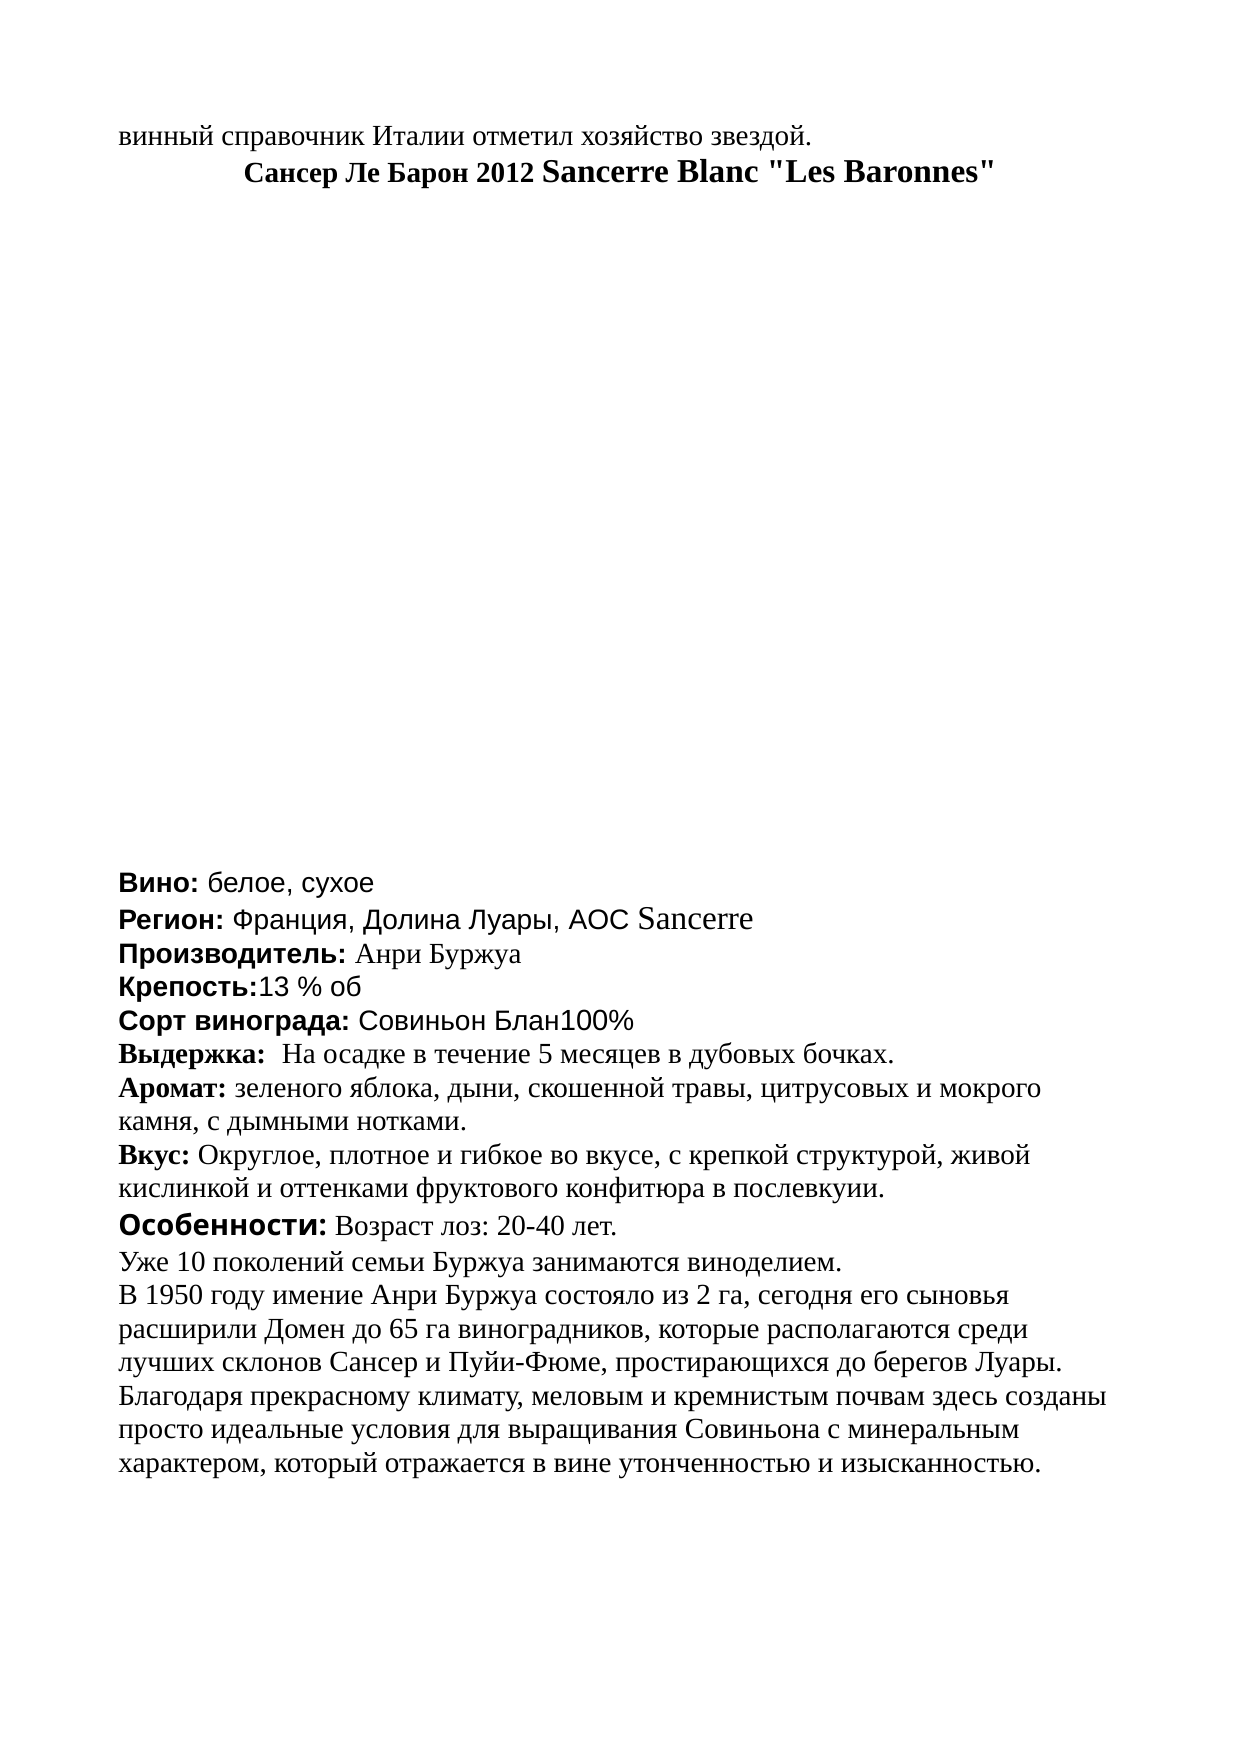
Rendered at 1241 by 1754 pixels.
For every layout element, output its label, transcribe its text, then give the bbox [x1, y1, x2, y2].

text Уже 10 поколений семьи Буржуа занимаются виноделием. В 1950 году имение Анри Буржуа состояло из 2 га, сегодня его сыновья расширили Домен до 65 га виноградников, которые располагаются среди лучших склонов Сансер и Пуйи-Фюме, простирающихся до берегов Луары. Благодаря прекрасному климату, меловым и кремнистым почвам здесь созданы просто идеальные условия для выращивания Совиньона с минеральным характером, который отражается в вине утонченностью и изысканностью. [118, 1244, 1122, 1478]
text Вино: белое, сухое [118, 866, 1122, 898]
list Регион: Франция, Долина Луары, AOC Sancerre [118, 898, 1122, 937]
text винный справочник Италии отметил хозяйство звездой. [118, 118, 1122, 152]
text Сансер Ле Барон 2012 Sancerre Blanc "Les Baronnes" [118, 152, 1122, 190]
text Аромат: зеленого яблока, дыни, скошенной травы, цитрусовых и мокрого камня, с дымными нотками. [118, 1070, 1122, 1137]
list Выдержка: На осадке в течение 5 месяцев в дубовых бочках. [118, 1036, 1122, 1070]
list Сорт винограда: Совиньон Блан100% [118, 1003, 1122, 1036]
list Крепость:13 % об [118, 970, 1122, 1003]
text Вкус: Округлое, плотное и гибкое во вкусе, с крепкой структурой, живой кислинкой и оттенками фруктового конфитюра в послевкуии. [118, 1137, 1122, 1204]
text Особенности: Возраст лоз: 20-40 лет. [118, 1204, 1122, 1244]
list Производитель: Анри Буржуа [118, 937, 1122, 970]
